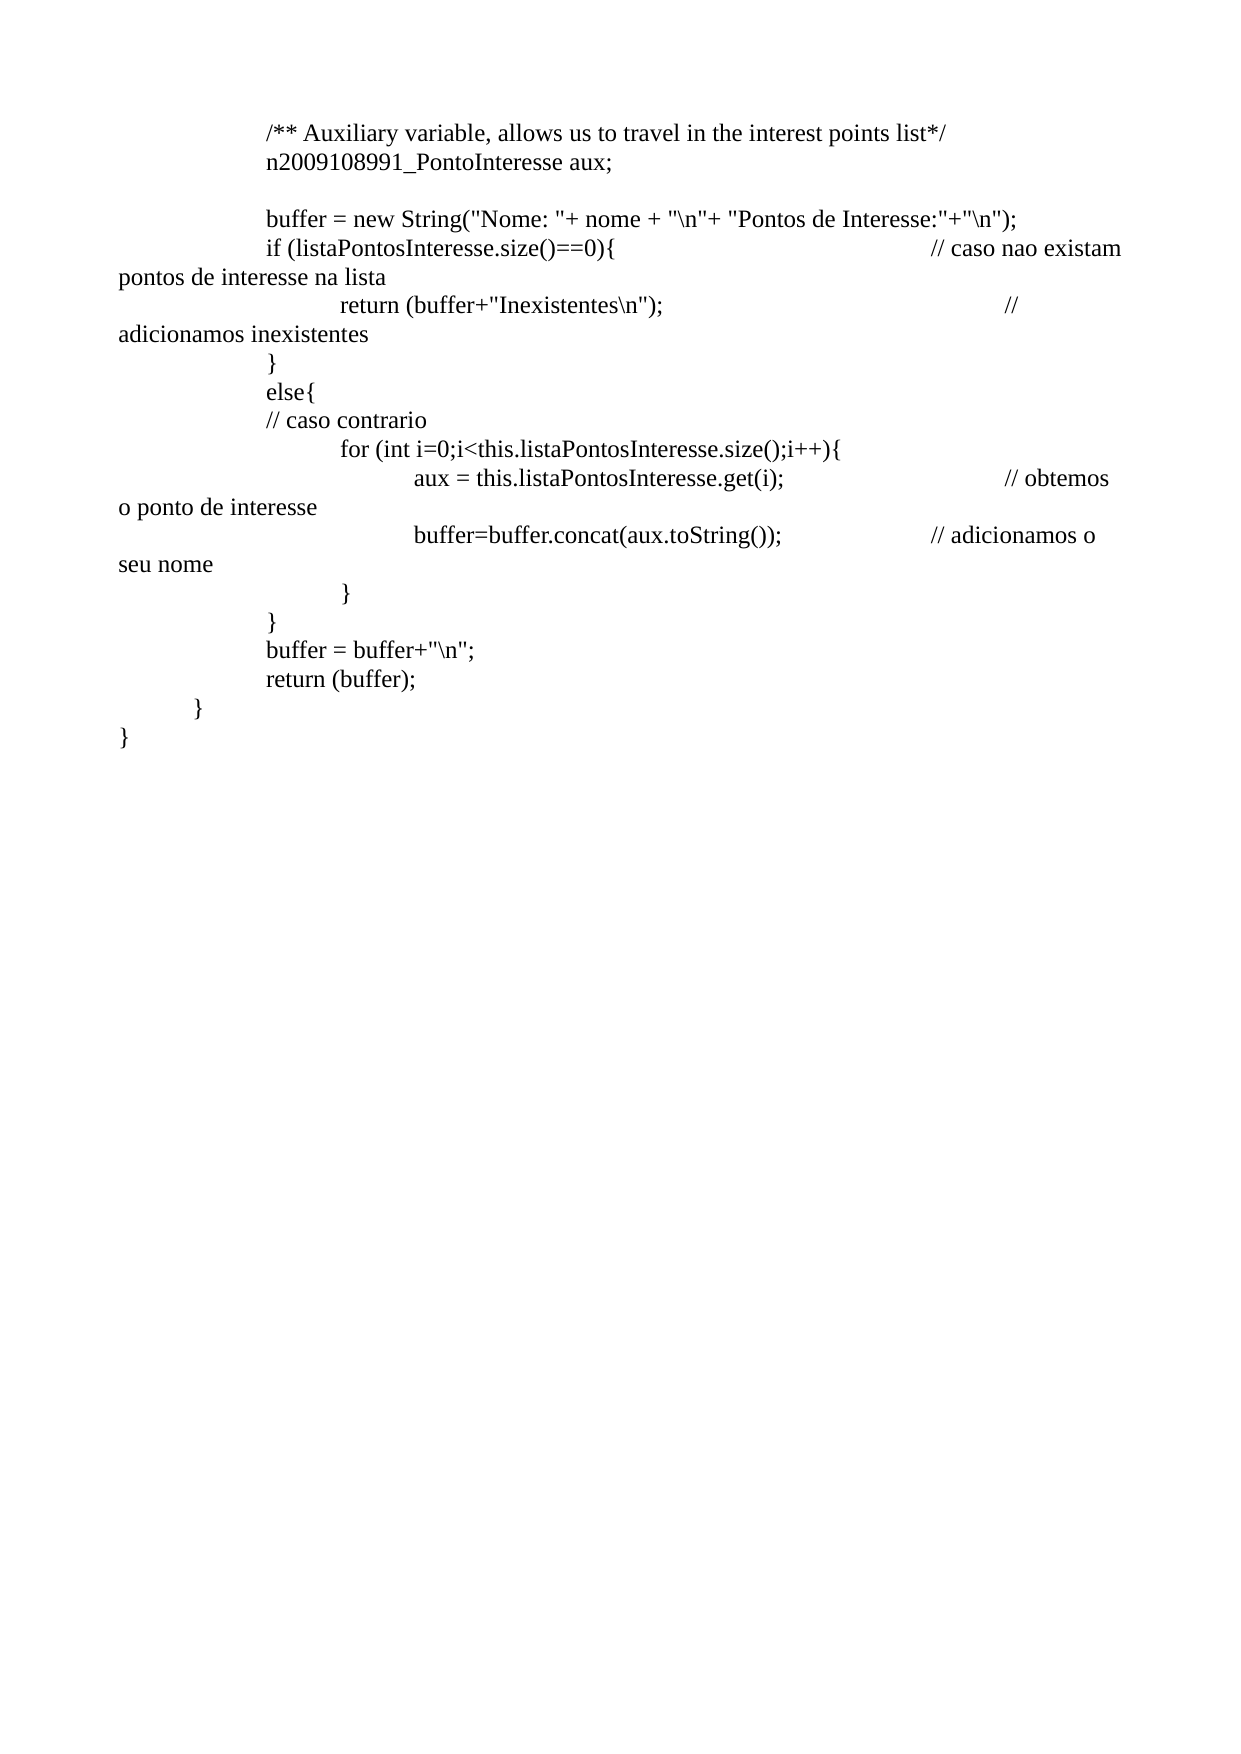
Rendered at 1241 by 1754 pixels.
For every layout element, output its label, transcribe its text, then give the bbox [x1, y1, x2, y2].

text } [118, 693, 1122, 722]
text buffer=buffer.concat(aux.toString()); // adicionamos o seu nome [118, 521, 1122, 578]
text return (buffer+"Inexistentes\n"); // adicionamos inexistentes [118, 291, 1122, 348]
text } [118, 722, 1122, 751]
text /** Auxiliary variable, allows us to travel in the interest points list*/ [118, 118, 1122, 147]
text } [118, 607, 1122, 636]
text n2009108991_PontoInteresse aux; [118, 147, 1122, 176]
text return (buffer); [118, 664, 1122, 693]
text } [118, 348, 1122, 377]
text else{ // caso contrario [118, 377, 1122, 434]
text for (int i=0;i<this.listaPontosInteresse.size();i++){ [118, 434, 1122, 463]
text buffer = buffer+"\n"; [118, 636, 1122, 664]
text } [118, 578, 1122, 607]
text buffer = new String("Nome: "+ nome + "\n"+ "Pontos de Interesse:"+"\n"); [118, 204, 1122, 233]
text if (listaPontosInteresse.size()==0){ // caso nao existam pontos de interesse na lista [118, 233, 1122, 291]
text aux = this.listaPontosInteresse.get(i); // obtemos o ponto de interesse [118, 463, 1122, 521]
